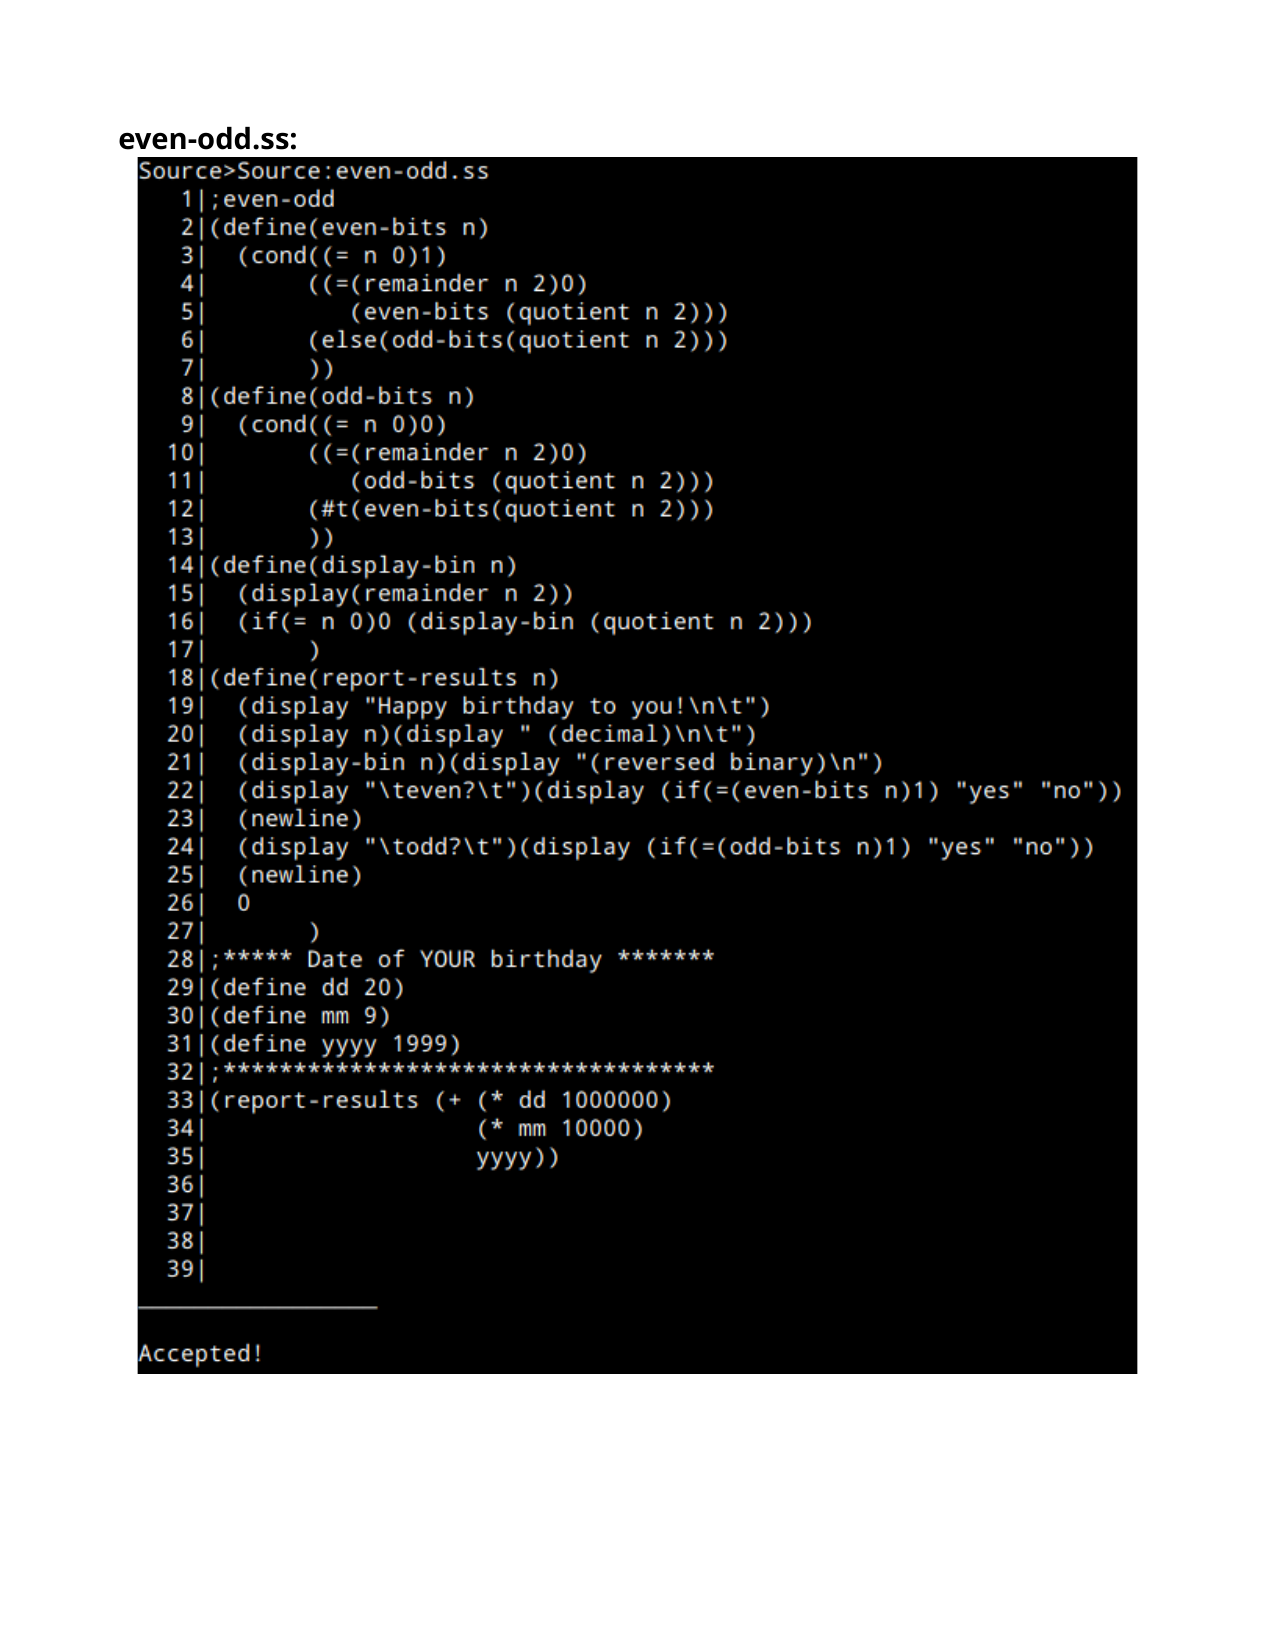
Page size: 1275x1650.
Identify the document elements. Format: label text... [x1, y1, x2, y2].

text even-odd.ss: [118, 118, 1157, 158]
picture [137, 157, 1138, 1374]
